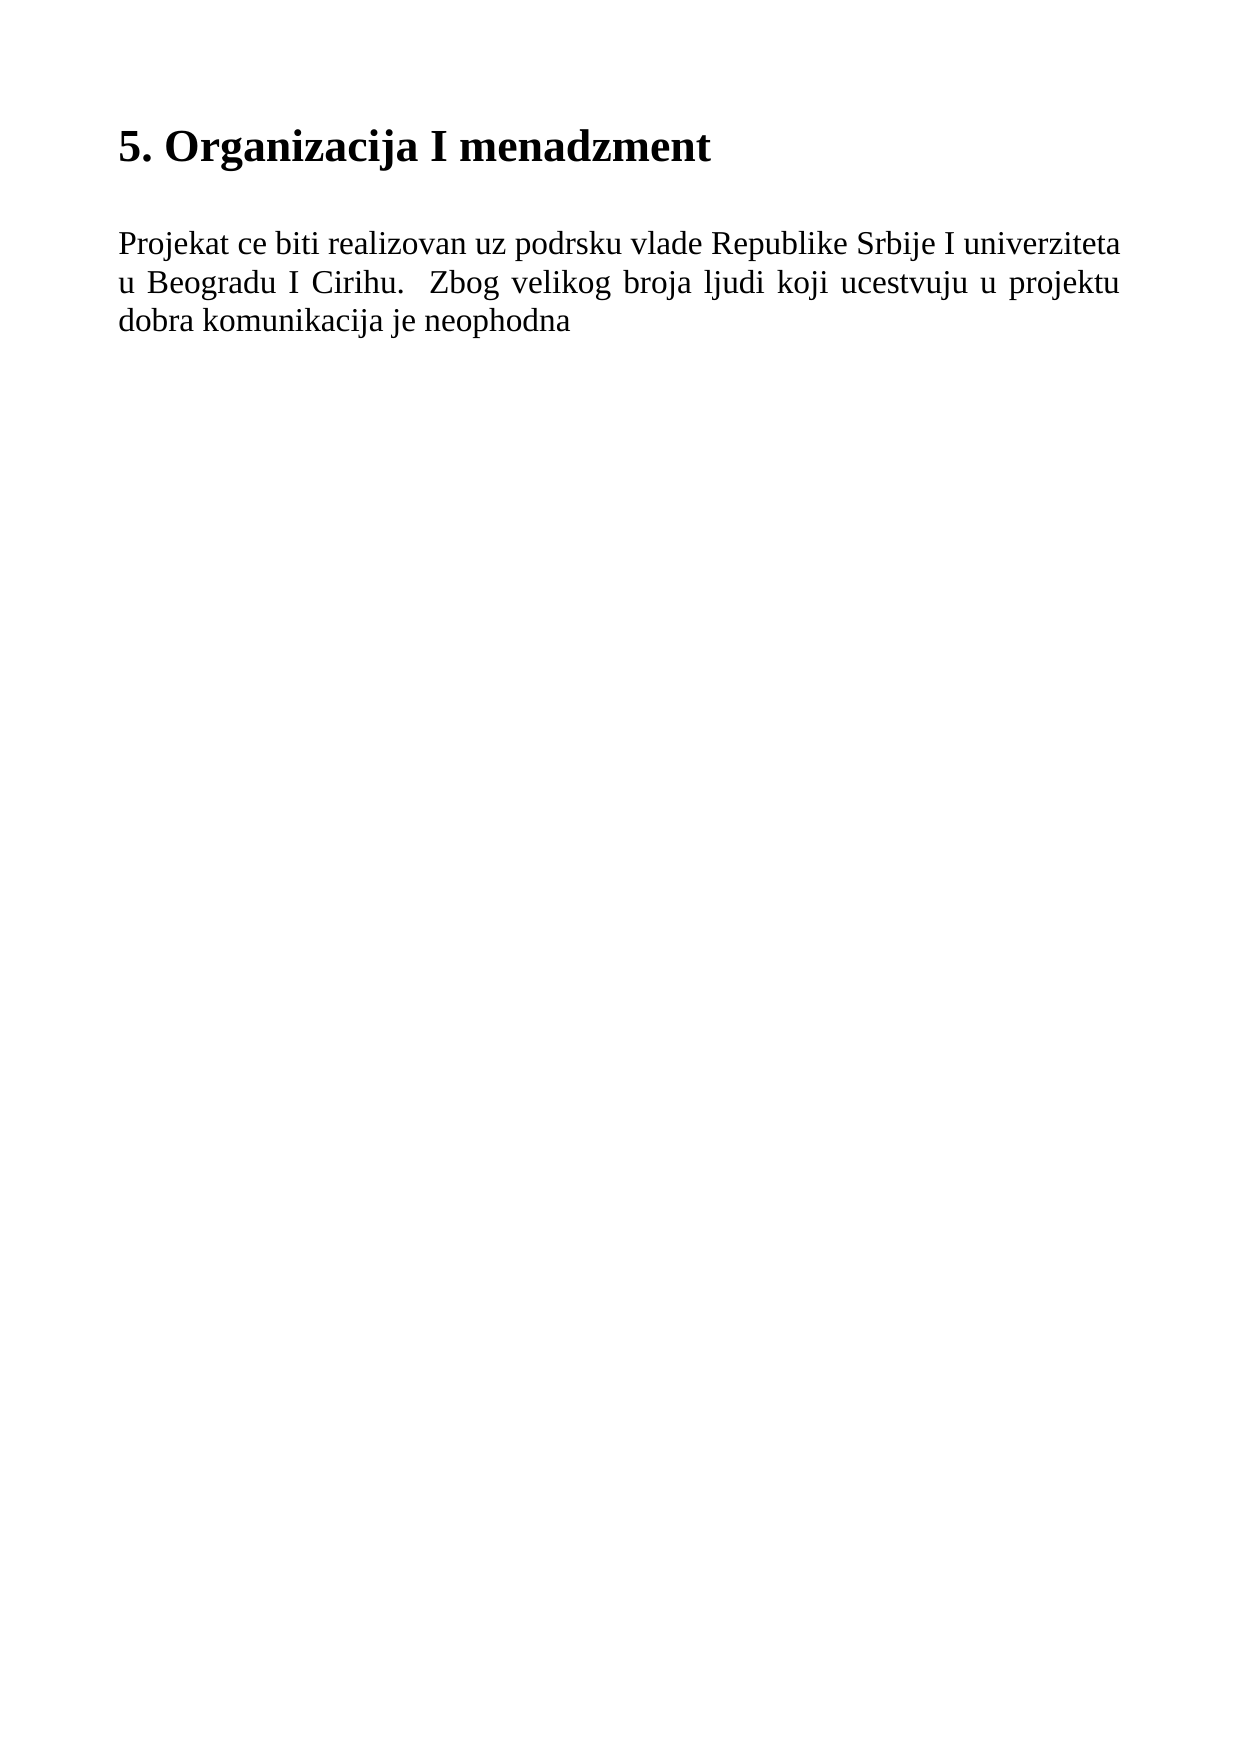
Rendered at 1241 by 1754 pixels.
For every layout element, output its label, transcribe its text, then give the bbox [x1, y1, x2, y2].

text Projekat ce biti realizovan uz podrsku vlade Republike Srbije I univerziteta [118, 223, 1122, 262]
text u Beogradu I Cirihu. Zbog velikog broja ljudi koji ucestvuju u projektu dobra komunikacija je neophodna [118, 262, 1122, 338]
text 5. Organizacija I menadzment [118, 118, 1122, 171]
